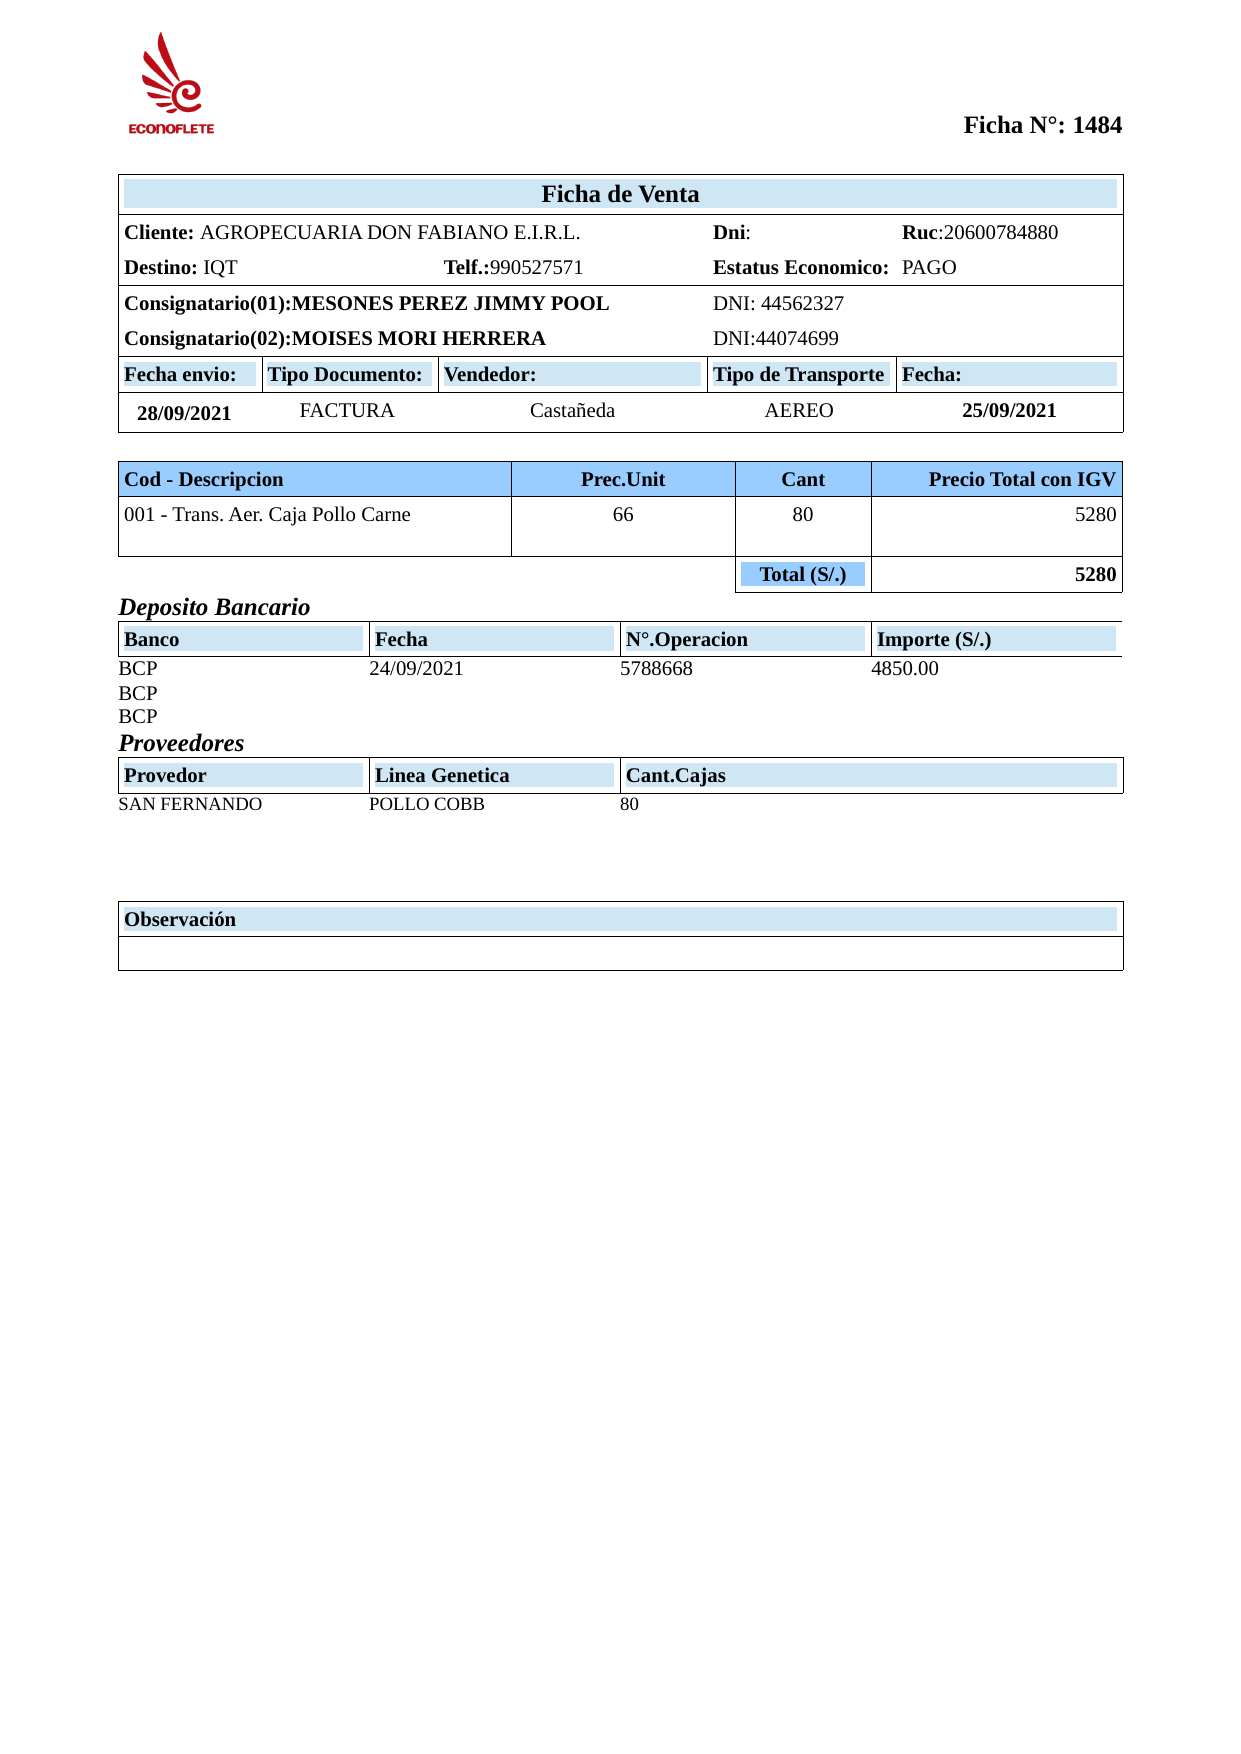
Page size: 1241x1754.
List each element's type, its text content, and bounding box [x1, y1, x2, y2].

table_cell [620, 680, 871, 704]
table_cell 5788668 [620, 657, 871, 680]
table_cell Ruc:20600784880 [896, 215, 1123, 249]
table_header Observación [119, 902, 1123, 936]
table_cell AEREO [707, 393, 896, 432]
table_cell SAN FERNANDO [118, 794, 369, 814]
table_header Prec.Unit [512, 462, 735, 496]
table_cell [620, 879, 1123, 901]
table_cell Consignatario(02):MOISES MORI HERRERA [119, 321, 707, 356]
text Proveedores [118, 728, 1122, 757]
table_header Cant [736, 462, 871, 496]
table_cell [620, 836, 1123, 858]
table_cell [118, 858, 369, 879]
table_cell DNI: 44562327 [707, 286, 1123, 321]
table_header N°.Operacion [621, 622, 871, 656]
table_cell 24/09/2021 [369, 657, 620, 680]
table_cell Consignatario(01):MESONES PEREZ JIMMY POOL [119, 286, 707, 321]
table_header Cod - Descripcion [119, 462, 511, 496]
table_cell 80 [736, 497, 871, 556]
table_cell [620, 705, 871, 728]
table_cell Total (S/.) [736, 557, 871, 592]
table_cell Castañeda [438, 393, 707, 432]
table_cell POLLO COBB [369, 794, 620, 814]
table_cell [369, 680, 620, 704]
table_header Provedor [119, 758, 369, 793]
table_header Cant.Cajas [621, 758, 1123, 793]
table_header Linea Genetica [370, 758, 620, 793]
table_cell [118, 557, 511, 592]
table_header Fecha [370, 622, 620, 656]
table_header Importe (S/.) [872, 622, 1122, 656]
table_cell BCP [118, 680, 369, 704]
table_cell [369, 858, 620, 879]
table_cell [369, 836, 620, 858]
table_cell Estatus Economico: [707, 249, 896, 285]
table_cell [620, 815, 1123, 836]
table_cell 001 - Trans. Aer. Caja Pollo Carne [119, 497, 511, 556]
table_header Precio Total con IGV [872, 462, 1122, 496]
picture [118, 31, 225, 134]
table_cell Fecha: [897, 357, 1123, 392]
table_cell 66 [512, 497, 735, 556]
table_cell [118, 815, 369, 836]
table_cell Tipo de Transporte [708, 357, 896, 392]
table_cell [369, 705, 620, 728]
table_cell 28/09/2021 [119, 393, 262, 432]
table_cell 5280 [872, 497, 1122, 556]
table_cell [511, 557, 735, 592]
table_header Ficha de Venta [119, 175, 1123, 214]
table_cell Dni: [707, 215, 896, 249]
table_cell BCP [118, 705, 369, 728]
table_cell DNI:44074699 [707, 321, 1123, 356]
table_cell [620, 858, 1123, 879]
table_cell [871, 705, 1122, 728]
table_cell Vendedor: [439, 357, 707, 392]
table_cell [118, 879, 369, 901]
table_cell FACTURA [262, 393, 438, 432]
table_cell 4850.00 [871, 657, 1122, 680]
text Deposito Bancario [118, 592, 1122, 621]
table_header Banco [119, 622, 369, 656]
table_cell BCP [118, 657, 369, 680]
table_cell Cliente: AGROPECUARIA DON FABIANO E.I.R.L. [119, 215, 707, 249]
table_cell [871, 680, 1122, 704]
table_cell [369, 815, 620, 836]
table_cell Tipo Documento: [263, 357, 438, 392]
table_cell 25/09/2021 [896, 393, 1123, 432]
table_cell [118, 836, 369, 858]
table_cell [369, 879, 620, 901]
table_cell [119, 937, 1123, 969]
table_cell PAGO [896, 249, 1123, 285]
table_cell Destino: IQT [119, 249, 438, 285]
table_cell 80 [620, 794, 1123, 814]
table_cell Fecha envio: [119, 357, 262, 392]
table_cell Telf.:990527571 [438, 249, 707, 285]
table_cell 5280 [872, 557, 1122, 592]
